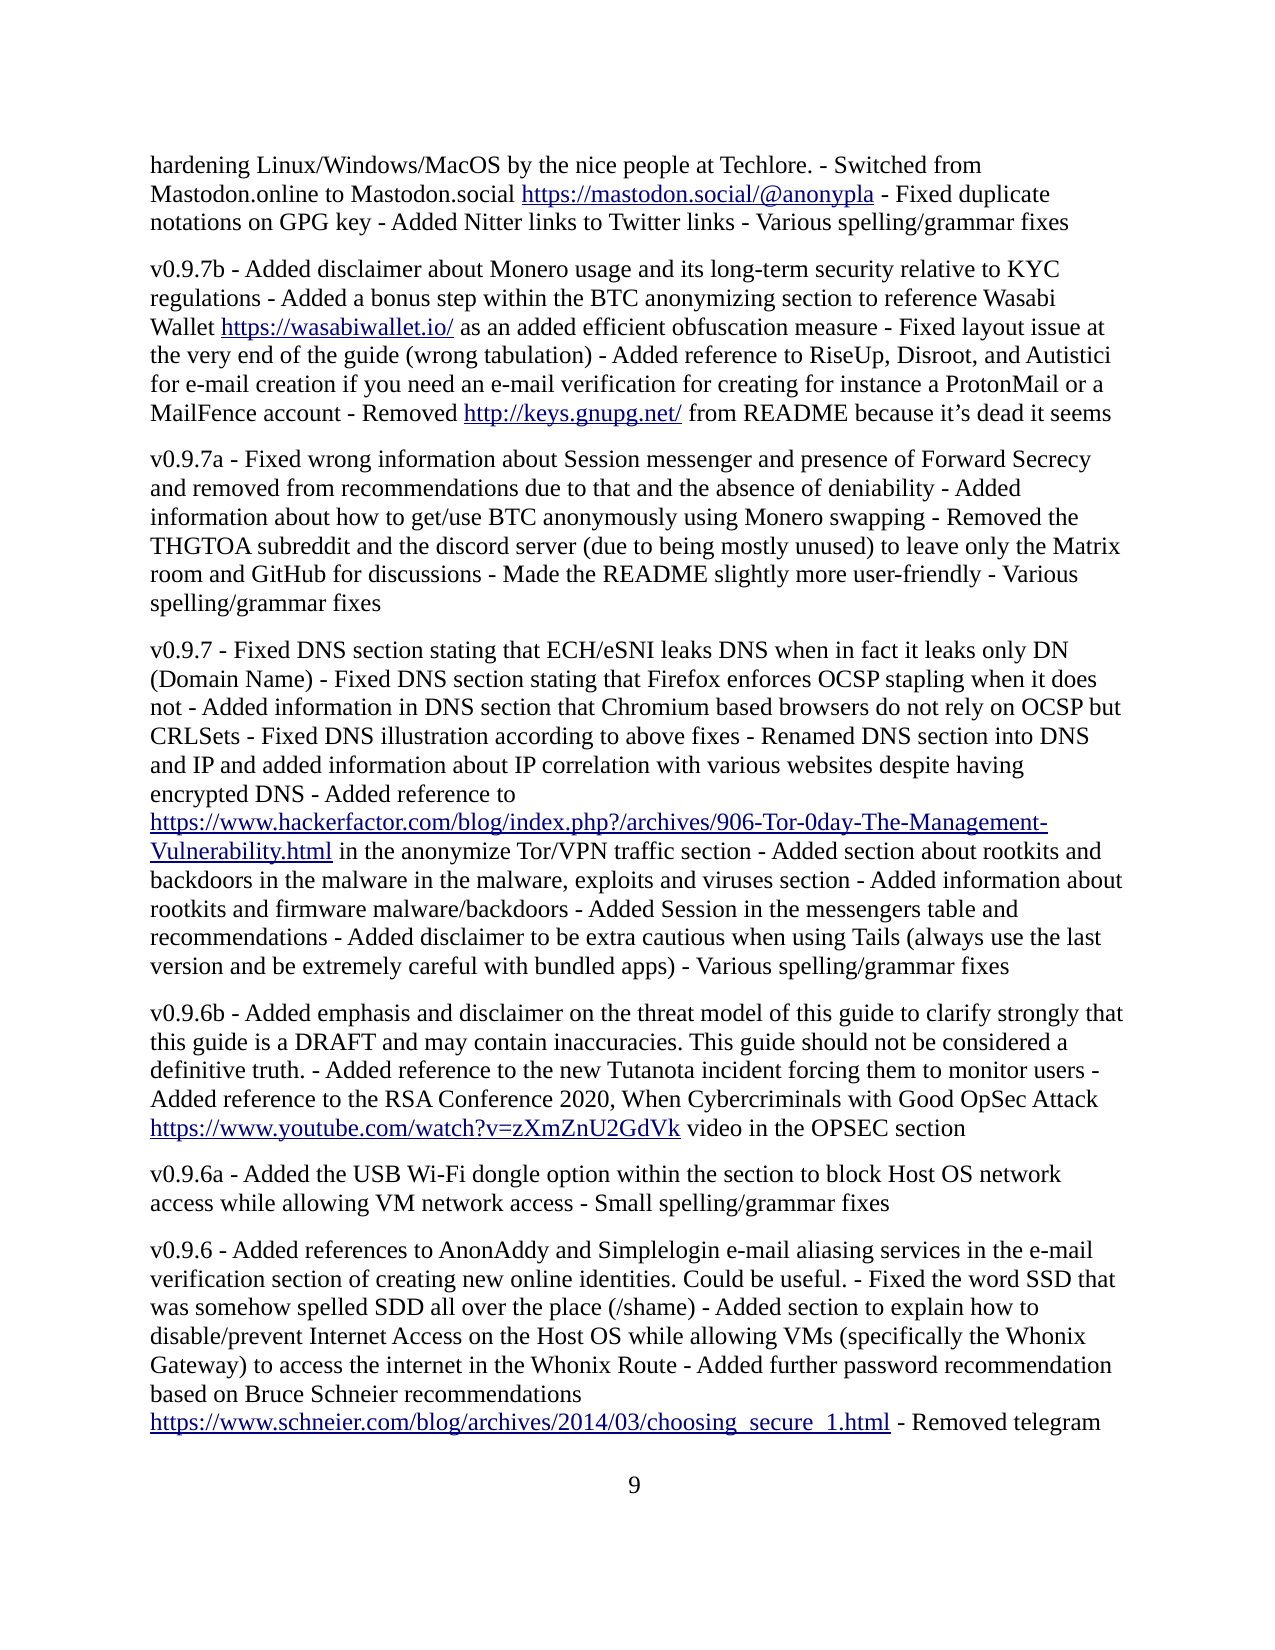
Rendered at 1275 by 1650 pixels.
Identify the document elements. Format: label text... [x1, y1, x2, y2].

text v0.9.6 - Added references to AnonAddy and Simplelogin e-mail aliasing services in the e-mail verification section of creating new online identities. Could be useful. - Fixed the word SSD that was somehow spelled SDD all over the place (/shame) - Added section to explain how to disable/prevent Internet Access on the Host OS while allowing VMs (specifically the Whonix Gateway) to access the internet in the Whonix Route - Added further password recommendation based on Bruce Schneier recommendations https://www.schneier.com/blog/archives/2014/03/choosing_secure_1.html - Removed telegram [150, 1235, 1125, 1436]
text v0.9.6b - Added emphasis and disclaimer on the threat model of this guide to clarify strongly that this guide is a DRAFT and may contain inaccuracies. This guide should not be considered a definitive truth. - Added reference to the new Tutanota incident forcing them to monitor users - Added reference to the RSA Conference 2020, When Cybercriminals with Good OpSec Attack https://www.youtube.com/watch?v=zXmZnU2GdVk video in the OPSEC section [150, 998, 1125, 1142]
text v0.9.7 - Fixed DNS section stating that ECH/eSNI leaks DNS when in fact it leaks only DN (Domain Name) - Fixed DNS section stating that Firefox enforces OCSP stapling when it does not - Added information in DNS section that Chromium based browsers do not rely on OCSP but CRLSets - Fixed DNS illustration according to above fixes - Renamed DNS section into DNS and IP and added information about IP correlation with various websites despite having encrypted DNS - Added reference to https://www.hackerfactor.com/blog/index.php?/archives/906-Tor-0day-The-Management-Vulnerability.html in the anonymize Tor/VPN traffic section - Added section about rootkits and backdoors in the malware in the malware, exploits and viruses section - Added information about rootkits and firmware malware/backdoors - Added Session in the messengers table and recommendations - Added disclaimer to be extra cautious when using Tails (always use the last version and be extremely careful with bundled apps) - Various spelling/grammar fixes [150, 635, 1125, 980]
text v0.9.7a - Fixed wrong information about Session messenger and presence of Forward Secrecy and removed from recommendations due to that and the absence of deniability - Added information about how to get/use BTC anonymously using Monero swapping - Removed the THGTOA subreddit and the discord server (due to being mostly unused) to leave only the Matrix room and GitHub for discussions - Made the README slightly more user-friendly - Various spelling/grammar fixes [150, 444, 1125, 617]
text v0.9.6a - Added the USB Wi-Fi dongle option within the section to block Host OS network access while allowing VM network access - Small spelling/grammar fixes [150, 1159, 1125, 1217]
text hardening Linux/Windows/MacOS by the nice people at Techlore. - Switched from Mastodon.online to Mastodon.social https://mastodon.social/@anonypla - Fixed duplicate notations on GPG key - Added Nitter links to Twitter links - Various spelling/grammar fixes [150, 150, 1125, 236]
text v0.9.7b - Added disclaimer about Monero usage and its long-term security relative to KYC regulations - Added a bonus step within the BTC anonymizing section to reference Wasabi Wallet https://wasabiwallet.io/ as an added efficient obfuscation measure - Fixed layout issue at the very end of the guide (wrong tabulation) - Added reference to RiseUp, Disroot, and Autistici for e-mail creation if you need an e-mail verification for creating for instance a ProtonMail or a MailFence account - Removed http://keys.gnupg.net/ from README because it’s dead it seems [150, 254, 1125, 427]
